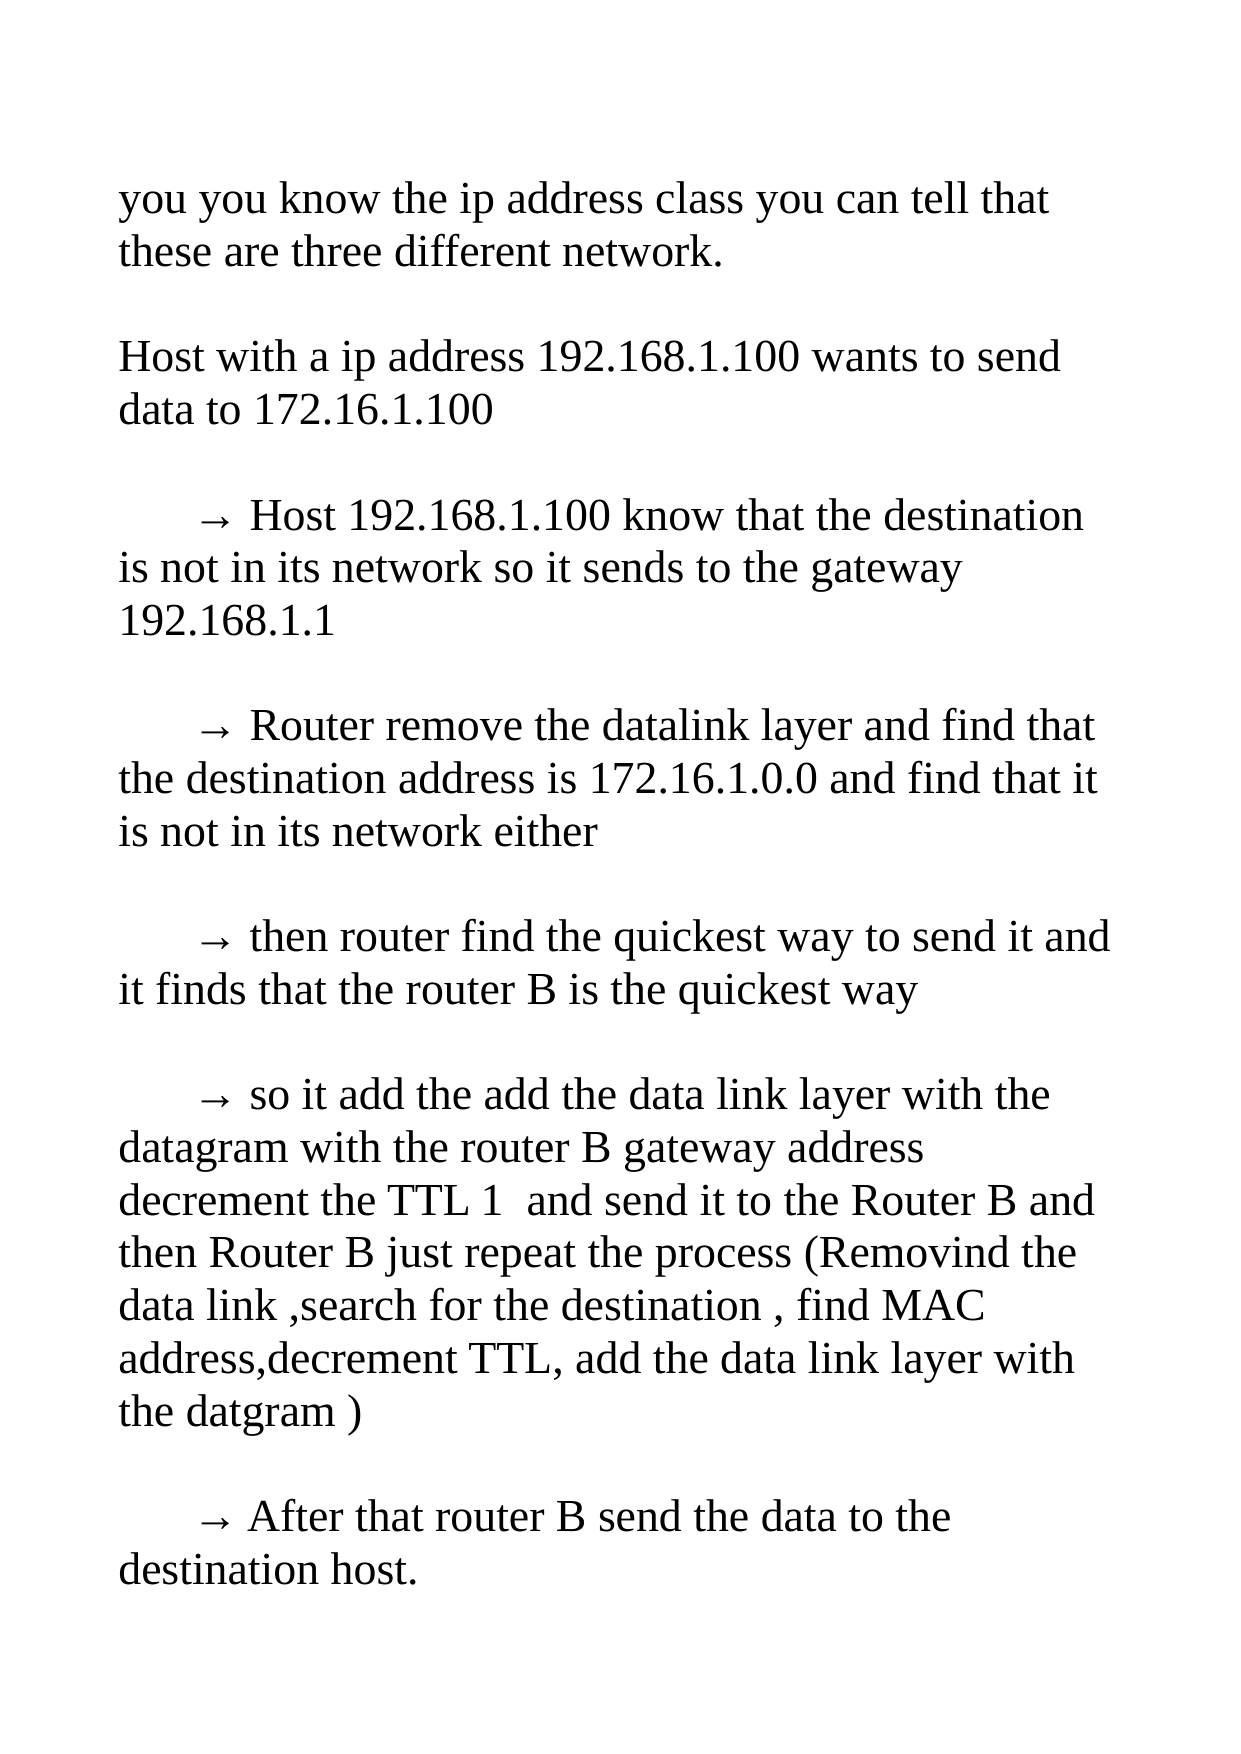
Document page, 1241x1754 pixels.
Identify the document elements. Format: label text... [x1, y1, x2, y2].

text → then router find the quickest way to send it and it finds that the router B is the quickest way [118, 909, 1122, 1014]
text → After that router B send the data to the destination host. [118, 1488, 1122, 1594]
text → Host 192.168.1.100 know that the destination is not in its network so it sends to the gateway 192.168.1.1 [118, 487, 1122, 645]
text Host with a ip address 192.168.1.100 wants to send data to 172.16.1.100 [118, 329, 1122, 434]
text you you know the ip address class you can tell that these are three different network. [118, 171, 1122, 276]
text → so it add the add the data link layer with the datagram with the router B gateway address decrement the TTL 1 and send it to the Router B and then Router B just repeat the process (Removind the data link ,search for the destination , find MAC address,decrement TTL, add the data link layer with the datgram ) [118, 1067, 1122, 1436]
text → Router remove the datalink layer and find that the destination address is 172.16.1.0.0 and find that it is not in its network either [118, 698, 1122, 856]
